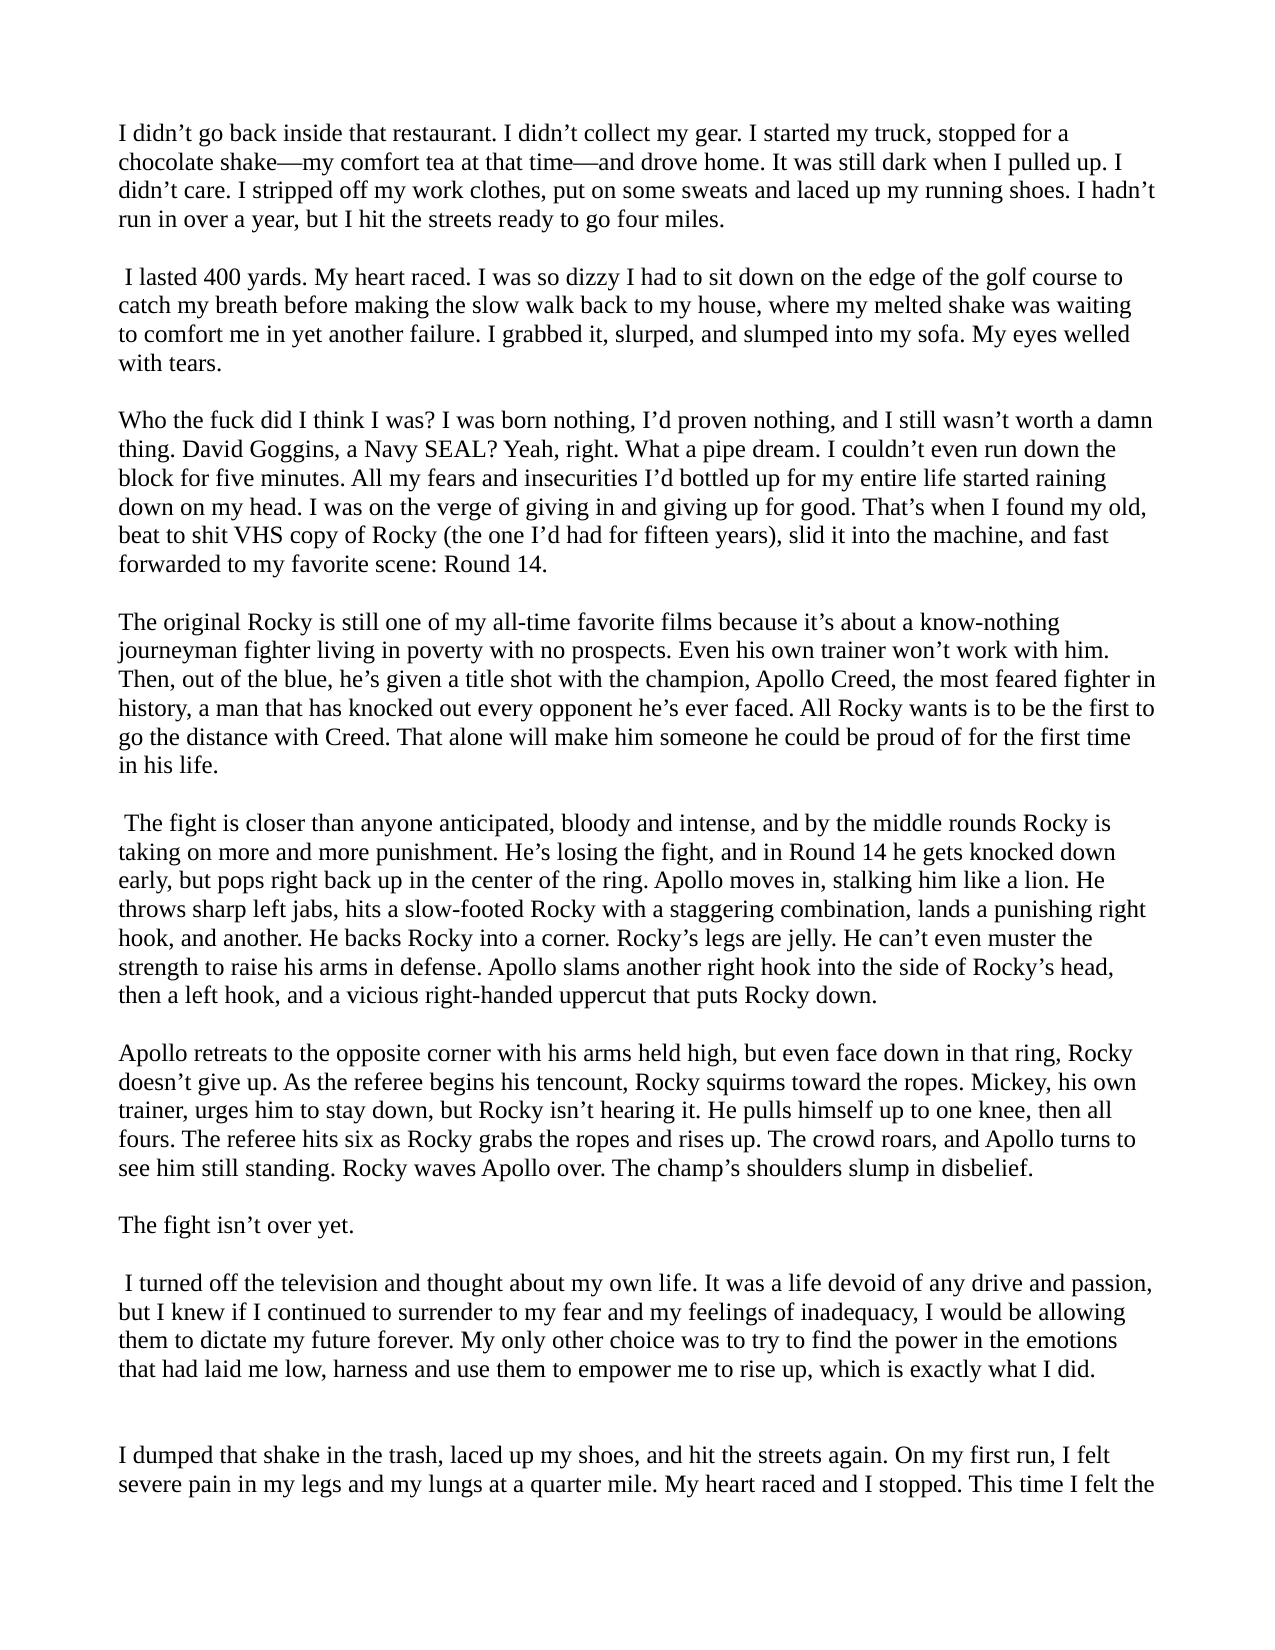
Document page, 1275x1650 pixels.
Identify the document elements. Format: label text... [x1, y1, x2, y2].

text I didn’t go back inside that restaurant. I didn’t collect my gear. I started my truck, stopped for a chocolate shake—my comfort tea at that time—and drove home. It was still dark when I pulled up. I didn’t care. I stripped off my work clothes, put on some sweats and laced up my running shoes. I hadn’t run in over a year, but I hit the streets ready to go four miles. [118, 118, 1157, 233]
text The original Rocky is still one of my all-time favorite films because it’s about a know-nothing journeyman fighter living in poverty with no prospects. Even his own trainer won’t work with him. Then, out of the blue, he’s given a title shot with the champion, Apollo Creed, the most feared fighter in history, a man that has knocked out every opponent he’s ever faced. All Rocky wants is to be the first to go the distance with Creed. That alone will make him someone he could be proud of for the first time in his life. [118, 607, 1157, 779]
text Apollo retreats to the opposite corner with his arms held high, but even face down in that ring, Rocky doesn’t give up. As the referee begins his tencount, Rocky squirms toward the ropes. Mickey, his own trainer, urges him to stay down, but Rocky isn’t hearing it. He pulls himself up to one knee, then all fours. The referee hits six as Rocky grabs the ropes and rises up. The crowd roars, and Apollo turns to see him still standing. Rocky waves Apollo over. The champ’s shoulders slump in disbelief. [118, 1038, 1157, 1182]
text I lasted 400 yards. My heart raced. I was so dizzy I had to sit down on the edge of the golf course to catch my breath before making the slow walk back to my house, where my melted shake was waiting to comfort me in yet another failure. I grabbed it, slurped, and slumped into my sofa. My eyes welled with tears. [118, 262, 1157, 377]
text I dumped that shake in the trash, laced up my shoes, and hit the streets again. On my first run, I felt severe pain in my legs and my lungs at a quarter mile. My heart raced and I stopped. This time I felt the [118, 1441, 1157, 1498]
text The fight is closer than anyone anticipated, bloody and intense, and by the middle rounds Rocky is taking on more and more punishment. He’s losing the fight, and in Round 14 he gets knocked down early, but pops right back up in the center of the ring. Apollo moves in, stalking him like a lion. He throws sharp left jabs, hits a slow-footed Rocky with a staggering combination, lands a punishing right hook, and another. He backs Rocky into a corner. Rocky’s legs are jelly. He can’t even muster the strength to raise his arms in defense. Apollo slams another right hook into the side of Rocky’s head, then a left hook, and a vicious right-handed uppercut that puts Rocky down. [118, 808, 1157, 1009]
text I turned off the television and thought about my own life. It was a life devoid of any drive and passion, but I knew if I continued to surrender to my fear and my feelings of inadequacy, I would be allowing them to dictate my future forever. My only other choice was to try to find the power in the emotions that had laid me low, harness and use them to empower me to rise up, which is exactly what I did. [118, 1268, 1157, 1383]
text The fight isn’t over yet. [118, 1211, 1157, 1239]
text Who the fuck did I think I was? I was born nothing, I’d proven nothing, and I still wasn’t worth a damn thing. David Goggins, a Navy SEAL? Yeah, right. What a pipe dream. I couldn’t even run down the block for five minutes. All my fears and insecurities I’d bottled up for my entire life started raining down on my head. I was on the verge of giving in and giving up for good. That’s when I found my old, beat to shit VHS copy of Rocky (the one I’d had for fifteen years), slid it into the machine, and fast forwarded to my favorite scene: Round 14. [118, 406, 1157, 578]
